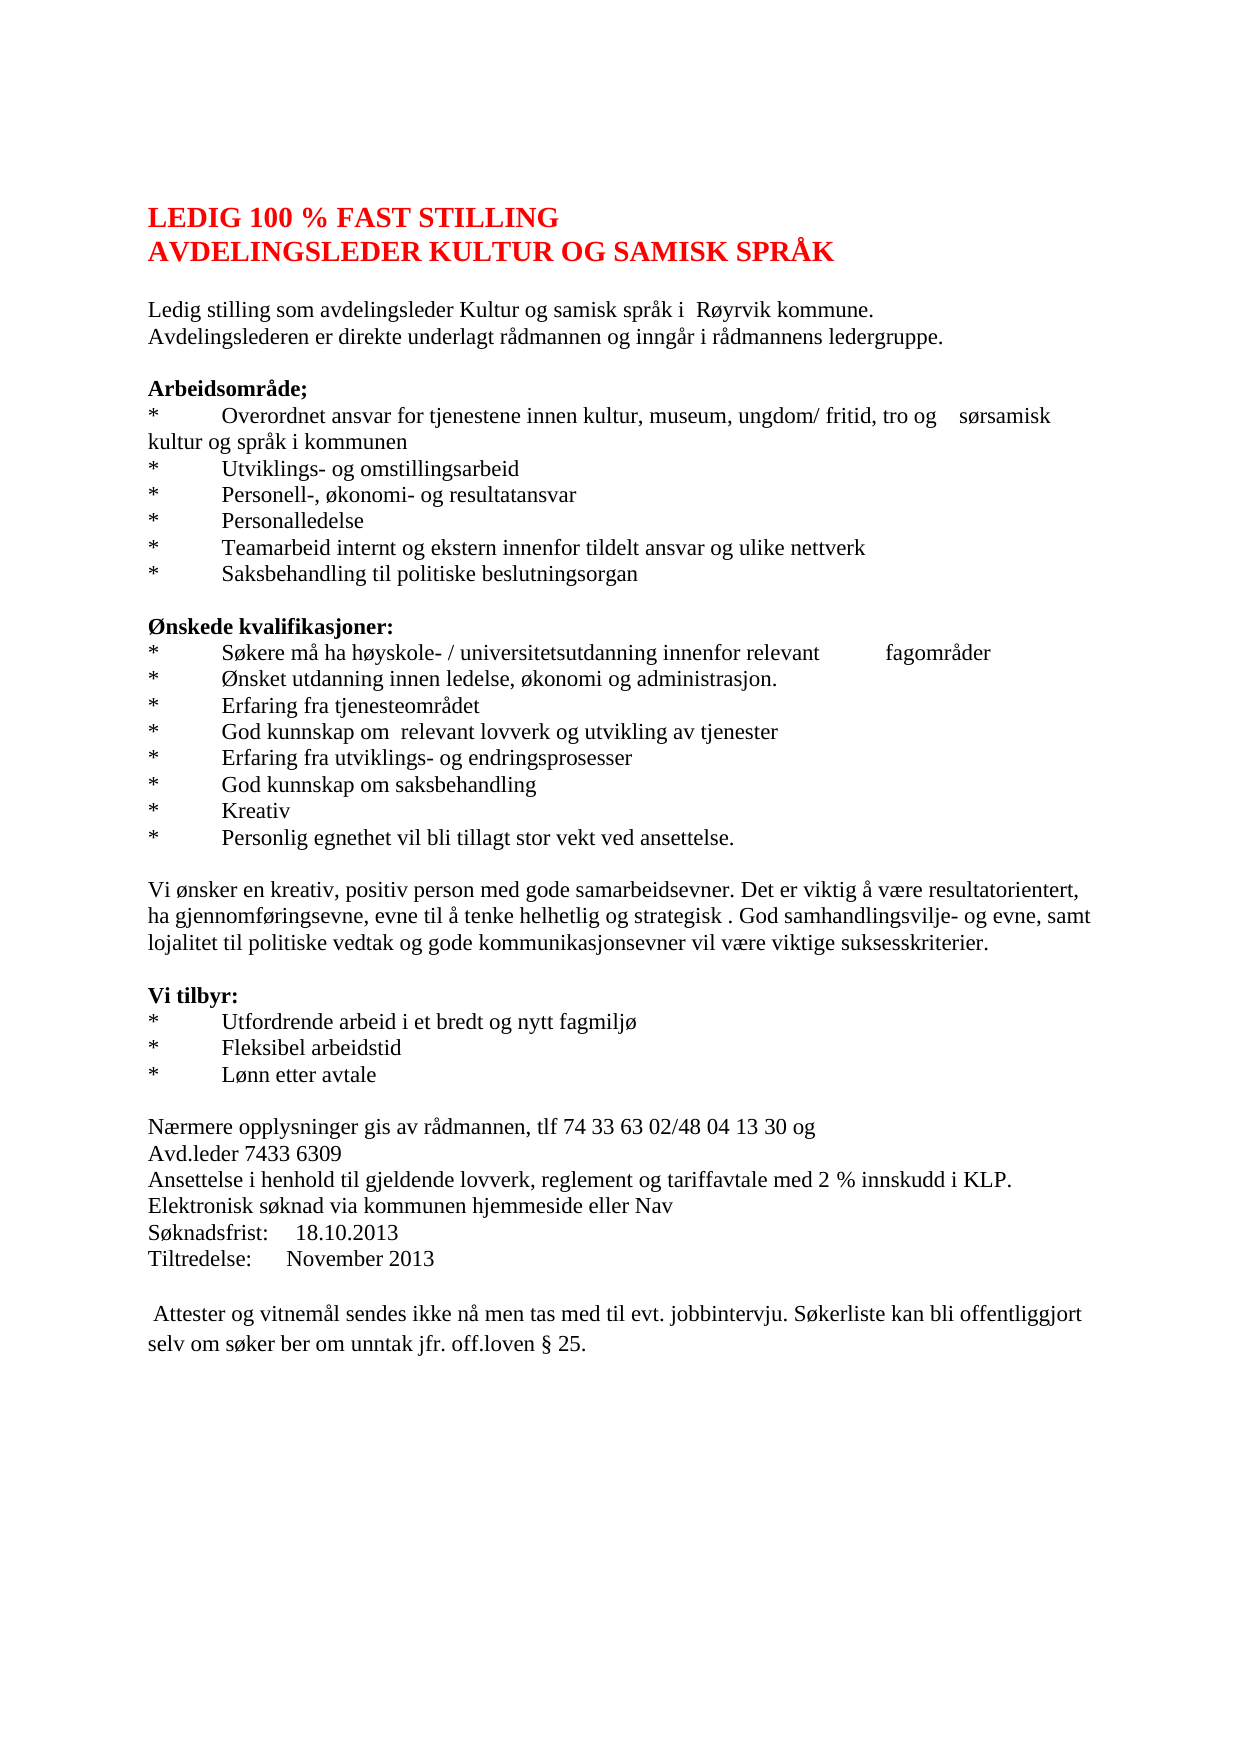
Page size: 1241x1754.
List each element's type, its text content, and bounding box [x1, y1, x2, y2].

text Tiltredelse: November 2013 [148, 1245, 1093, 1272]
text Avdelingslederen er direkte underlagt rådmannen og inngår i rådmannens ledergruppe. [148, 323, 1093, 349]
text Avd.leder 7433 6309 [148, 1140, 1093, 1166]
text * God kunnskap om relevant lovverk og utvikling av tjenester [148, 718, 1093, 744]
text * Personell-, økonomi- og resultatansvar [148, 481, 1093, 507]
text LEDIG 100 % FAST STILLING [148, 201, 1093, 234]
text Ledig stilling som avdelingsleder Kultur og samisk språk i Røyrvik kommune. [148, 296, 1093, 323]
text * Teamarbeid internt og ekstern innenfor tildelt ansvar og ulike nettverk [148, 534, 1093, 560]
text Ansettelse i henhold til gjeldende lovverk, reglement og tariffavtale med 2 % innskudd i KLP. [148, 1166, 1093, 1192]
text * God kunnskap om saksbehandling [148, 771, 1093, 797]
text * Søkere må ha høyskole- / universitetsutdanning innenfor relevant fagområder [148, 639, 1093, 665]
text * Utfordrende arbeid i et bredt og nytt fagmiljø [148, 1008, 1093, 1034]
text * Ønsket utdanning innen ledelse, økonomi og administrasjon. [148, 665, 1093, 692]
text Nærmere opplysninger gis av rådmannen, tlf 74 33 63 02/48 04 13 30 og [148, 1113, 1093, 1140]
text * Lønn etter avtale [148, 1061, 1093, 1087]
text Søknadsfrist: 18.10.2013 [148, 1219, 1093, 1245]
text * Erfaring fra utviklings- og endringsprosesser [148, 744, 1093, 771]
text * Erfaring fra tjenesteområdet [148, 692, 1093, 718]
text AVDELINGSLEDER KULTUR OG SAMISK SPRÅK [148, 234, 1093, 268]
text Attester og vitnemål sendes ikke nå men tas med til evt. jobbintervju. Søkerliste kan bli offentliggjort selv om søker ber om unntak jfr. off.loven § 25. [148, 1300, 1093, 1357]
text * Utviklings- og omstillingsarbeid [148, 454, 1093, 481]
text Elektronisk søknad via kommunen hjemmeside eller Nav [148, 1192, 1093, 1219]
text * Kreativ [148, 797, 1093, 823]
text Vi ønsker en kreativ, positiv person med gode samarbeidsevner. Det er viktig å være resultatorientert, ha gjennomføringsevne, evne til å tenke helhetlig og strategisk . God samhandlingsvilje- og evne, samt lojalitet til politiske vedtak og gode kommunikasjonsevner vil være viktige suksesskriterier. [148, 876, 1093, 955]
text Ønskede kvalifikasjoner: [148, 613, 1093, 639]
text * Personalledelse [148, 507, 1093, 534]
text Arbeidsområde; [148, 376, 1093, 402]
text * Overordnet ansvar for tjenestene innen kultur, museum, ungdom/ fritid, tro og sørsamisk kultur og språk i kommunen [148, 402, 1093, 454]
text Vi tilbyr: [148, 982, 1093, 1008]
text * Saksbehandling til politiske beslutningsorgan [148, 560, 1093, 586]
text * Personlig egnethet vil bli tillagt stor vekt ved ansettelse. [148, 823, 1093, 850]
text * Fleksibel arbeidstid [148, 1034, 1093, 1061]
